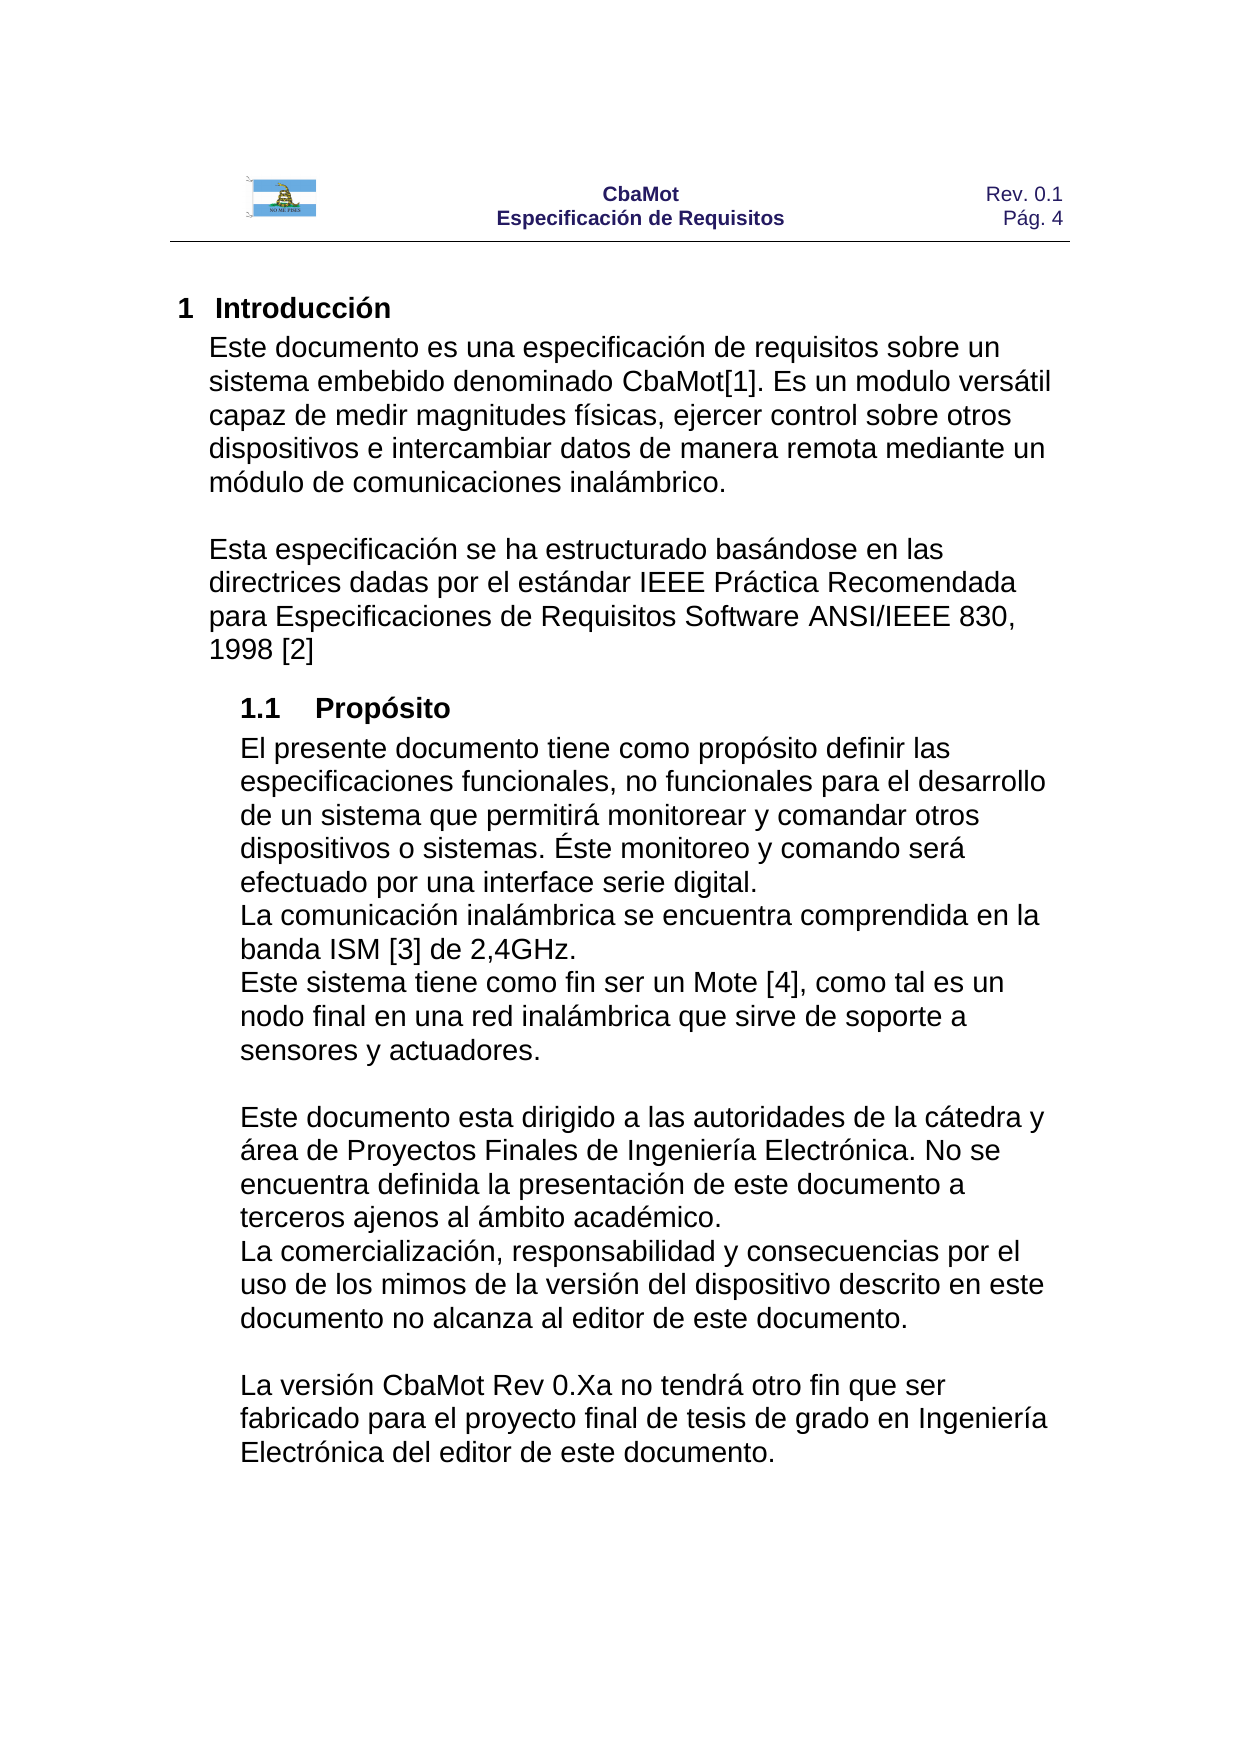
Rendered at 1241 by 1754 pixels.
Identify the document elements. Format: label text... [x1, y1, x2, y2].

text Esta especificación se ha estructurado basándose en las [208, 532, 1063, 565]
text 1998 [2] [208, 632, 1063, 666]
text especificaciones funcionales, no funcionales para el desarrollo [240, 764, 1063, 798]
text Este documento es una especificación de requisitos sobre un [208, 330, 1063, 364]
text La comercialización, responsabilidad y consecuencias por el uso de los mimos de la versión del dispositivo descrito en este documento no alcanza al editor de este documento. [240, 1234, 1063, 1334]
text Este sistema tiene como fin ser un Mote [4], como tal es un nodo final en una red inalámbrica que sirve de soporte a sensores y actuadores. [240, 965, 1063, 1066]
text Este documento esta dirigido a las autoridades de la cátedra y área de Proyectos Finales de Ingeniería Electrónica. No se encuentra definida la presentación de este documento a terceros ajenos al ámbito académico. [240, 1099, 1063, 1234]
text de un sistema que permitirá monitorear y comandar otros dispositivos o sistemas. Éste monitoreo y comando será efectuado por una interface serie digital. [240, 798, 1063, 898]
text para Especificaciones de Requisitos Software ANSI/IEEE 830, [208, 599, 1063, 632]
text El presente documento tiene como propósito definir las [240, 731, 1063, 764]
text sistema embebido denominado CbaMot[1]. Es un modulo versátil capaz de medir magnitudes físicas, ejercer control sobre otros dispositivos e intercambiar datos de manera remota mediante un módulo de comunicaciones inalámbrico. [208, 364, 1063, 498]
text La versión CbaMot Rev 0.Xa no tendrá otro fin que ser fabricado para el proyecto final de tesis de grado en Ingeniería Electrónica del editor de este documento. [240, 1368, 1063, 1468]
text La comunicación inalámbrica se encuentra comprendida en la banda ISM [3] de 2,4GHz. [240, 898, 1063, 965]
subtitle Introducción [177, 291, 1063, 324]
text directrices dadas por el estándar IEEE Práctica Recomendada [208, 565, 1063, 599]
subtitle Propósito [240, 691, 1063, 724]
picture [242, 174, 320, 220]
